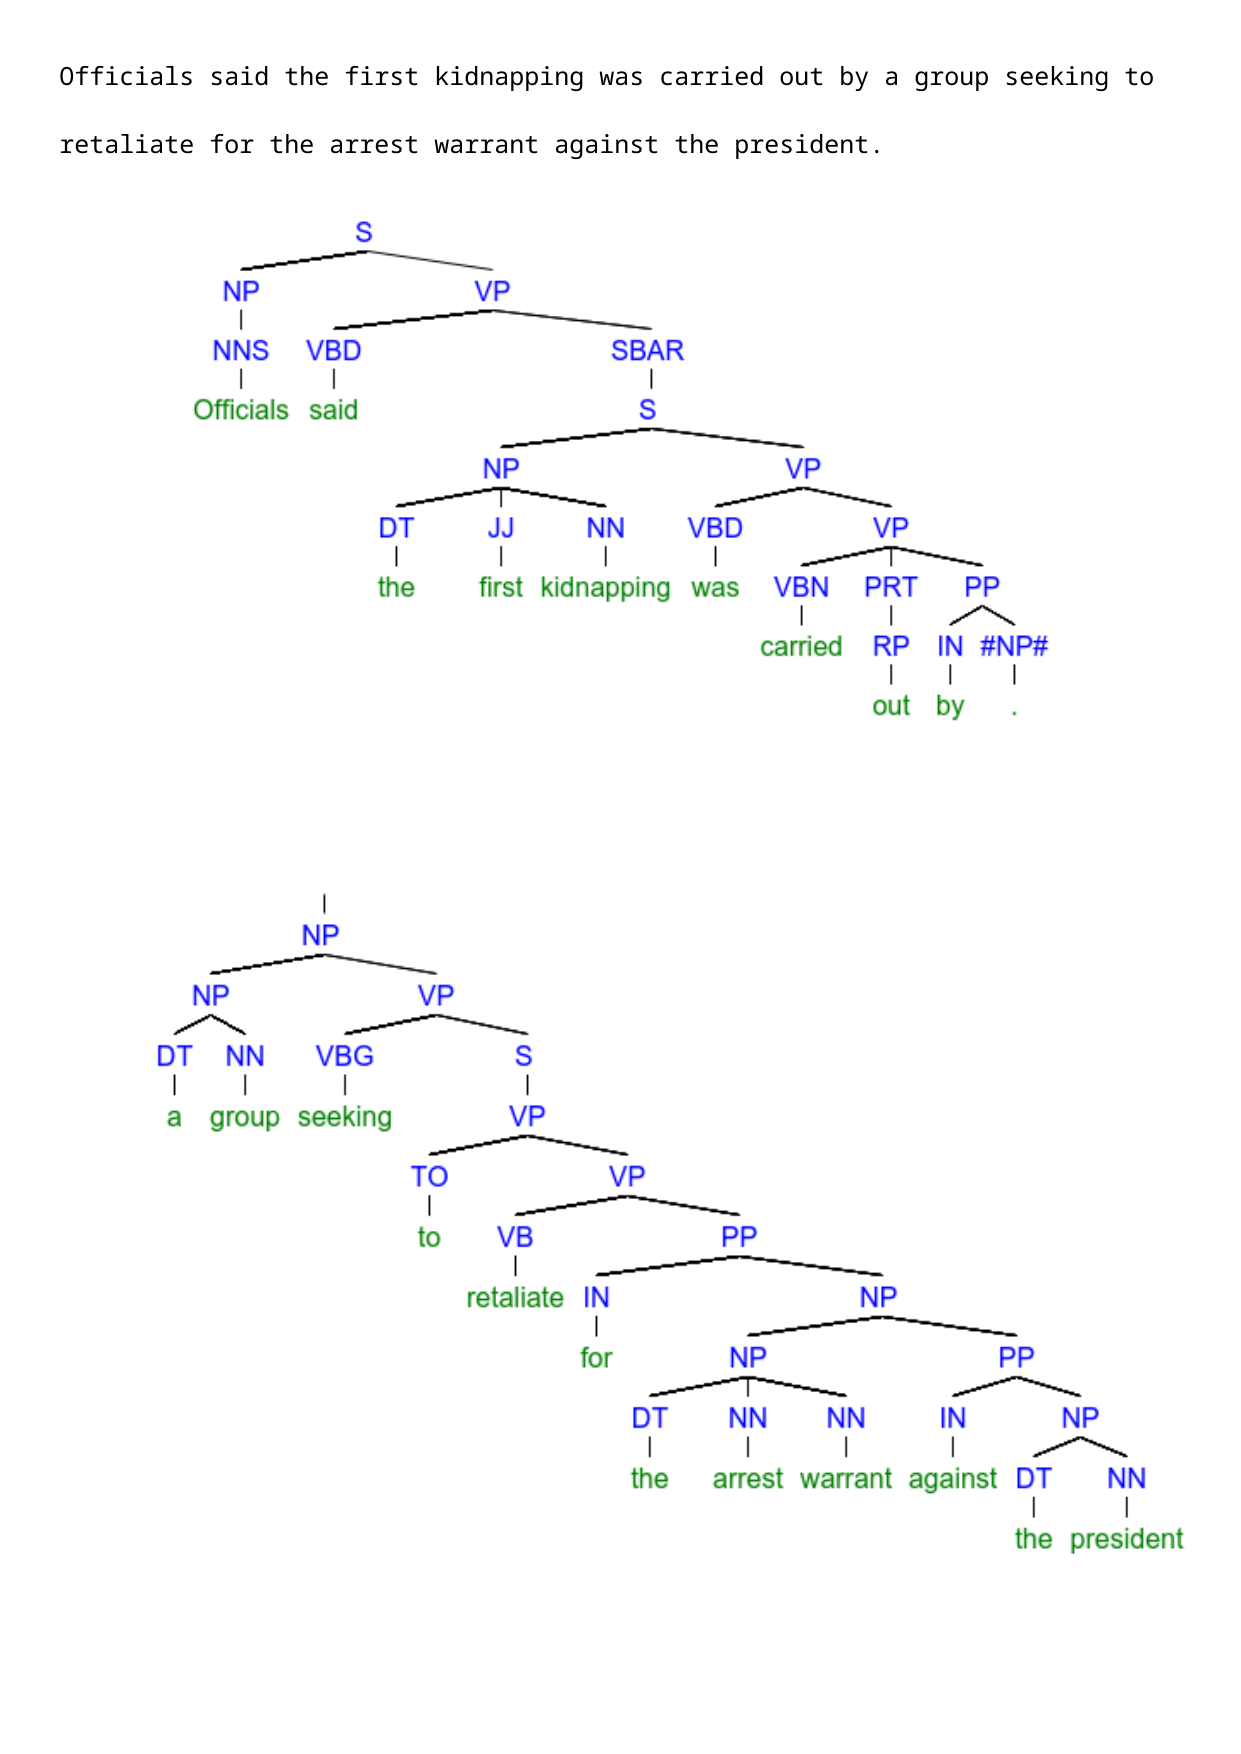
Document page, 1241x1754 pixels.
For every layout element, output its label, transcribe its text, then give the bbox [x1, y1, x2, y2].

picture [168, 195, 1073, 739]
picture [131, 838, 1209, 1573]
text Officials said the first kidnapping was carried out by a group seeking to retaliate for the arrest warrant against the president. [59, 59, 1181, 161]
